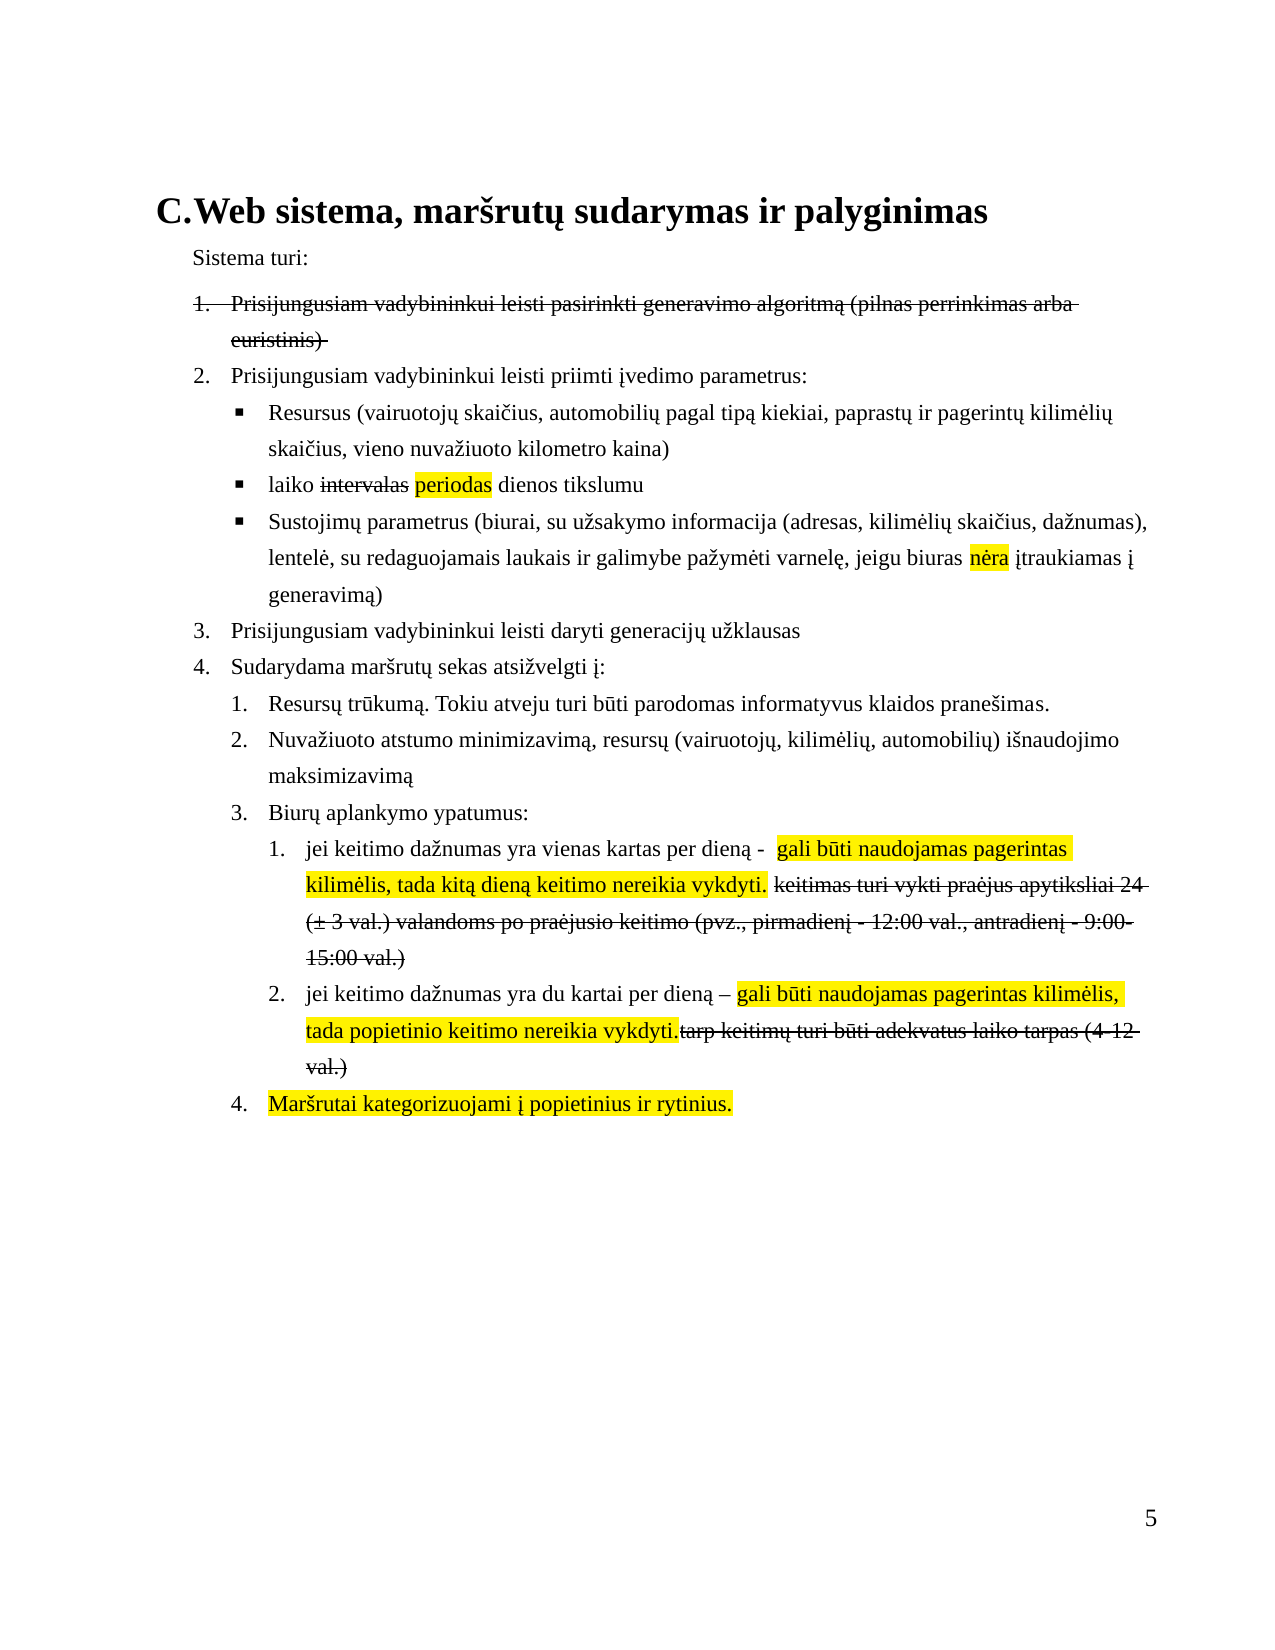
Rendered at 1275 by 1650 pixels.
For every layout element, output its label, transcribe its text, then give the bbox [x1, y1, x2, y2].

list Prisijungusiam vadybininkui leisti daryti generacijų užklausas [193, 617, 1157, 643]
list Prisijungusiam vadybininkui leisti priimti įvedimo parametrus: [193, 362, 1157, 389]
list jei keitimo dažnumas yra du kartai per dieną – gali būti naudojamas pagerintas kilimėlis, tada popietinio keitimo nereikia vykdyti.tarp keitimų turi būti adekvatus laiko tarpas (4-12 val.) [268, 981, 1157, 1079]
list Nuvažiuoto atstumo minimizavimą, resursų (vairuotojų, kilimėlių, automobilių) išnaudojimo maksimizavimą [231, 726, 1157, 789]
list Biurų aplankymo ypatumus: [231, 799, 1157, 825]
list Sudarydama maršrutų sekas atsižvelgti į: [193, 653, 1157, 680]
list Resursus (vairuotojų skaičius, automobilių pagal tipą kiekiai, paprastų ir pagerintų kilimėlių skaičius, vieno nuvažiuoto kilometro kaina) [231, 399, 1157, 462]
list Sustojimų parametrus (biurai, su užsakymo informacija (adresas, kilimėlių skaičius, dažnumas), lentelė, su redaguojamais laukais ir galimybe pažymėti varnelę, jeigu biuras nėra įtraukiamas į generavimą) [231, 508, 1157, 607]
text Sistema turi: [118, 244, 1157, 270]
list Maršrutai kategorizuojami į popietinius ir rytinius. [231, 1089, 1157, 1116]
list laiko intervalas periodas dienos tikslumu [231, 472, 1157, 498]
list jei keitimo dažnumas yra vienas kartas per dieną - gali būti naudojamas pagerintas kilimėlis, tada kitą dieną keitimo nereikia vykdyti. keitimas turi vykti praėjus apytiksliai 24 (± 3 val.) valandoms po praėjusio keitimo (pvz., pirmadienį - 12:00 val., antradienį - 9:00-15:00 val.) [268, 835, 1157, 971]
list Prisijungusiam vadybininkui leisti pasirinkti generavimo algoritmą (pilnas perrinkimas arba euristinis) [193, 290, 1157, 352]
list Resursų trūkumą. Tokiu atveju turi būti parodomas informatyvus klaidos pranešimas. [231, 690, 1157, 716]
subtitle Web sistema, maršrutų sudarymas ir palyginimas [156, 188, 1157, 231]
